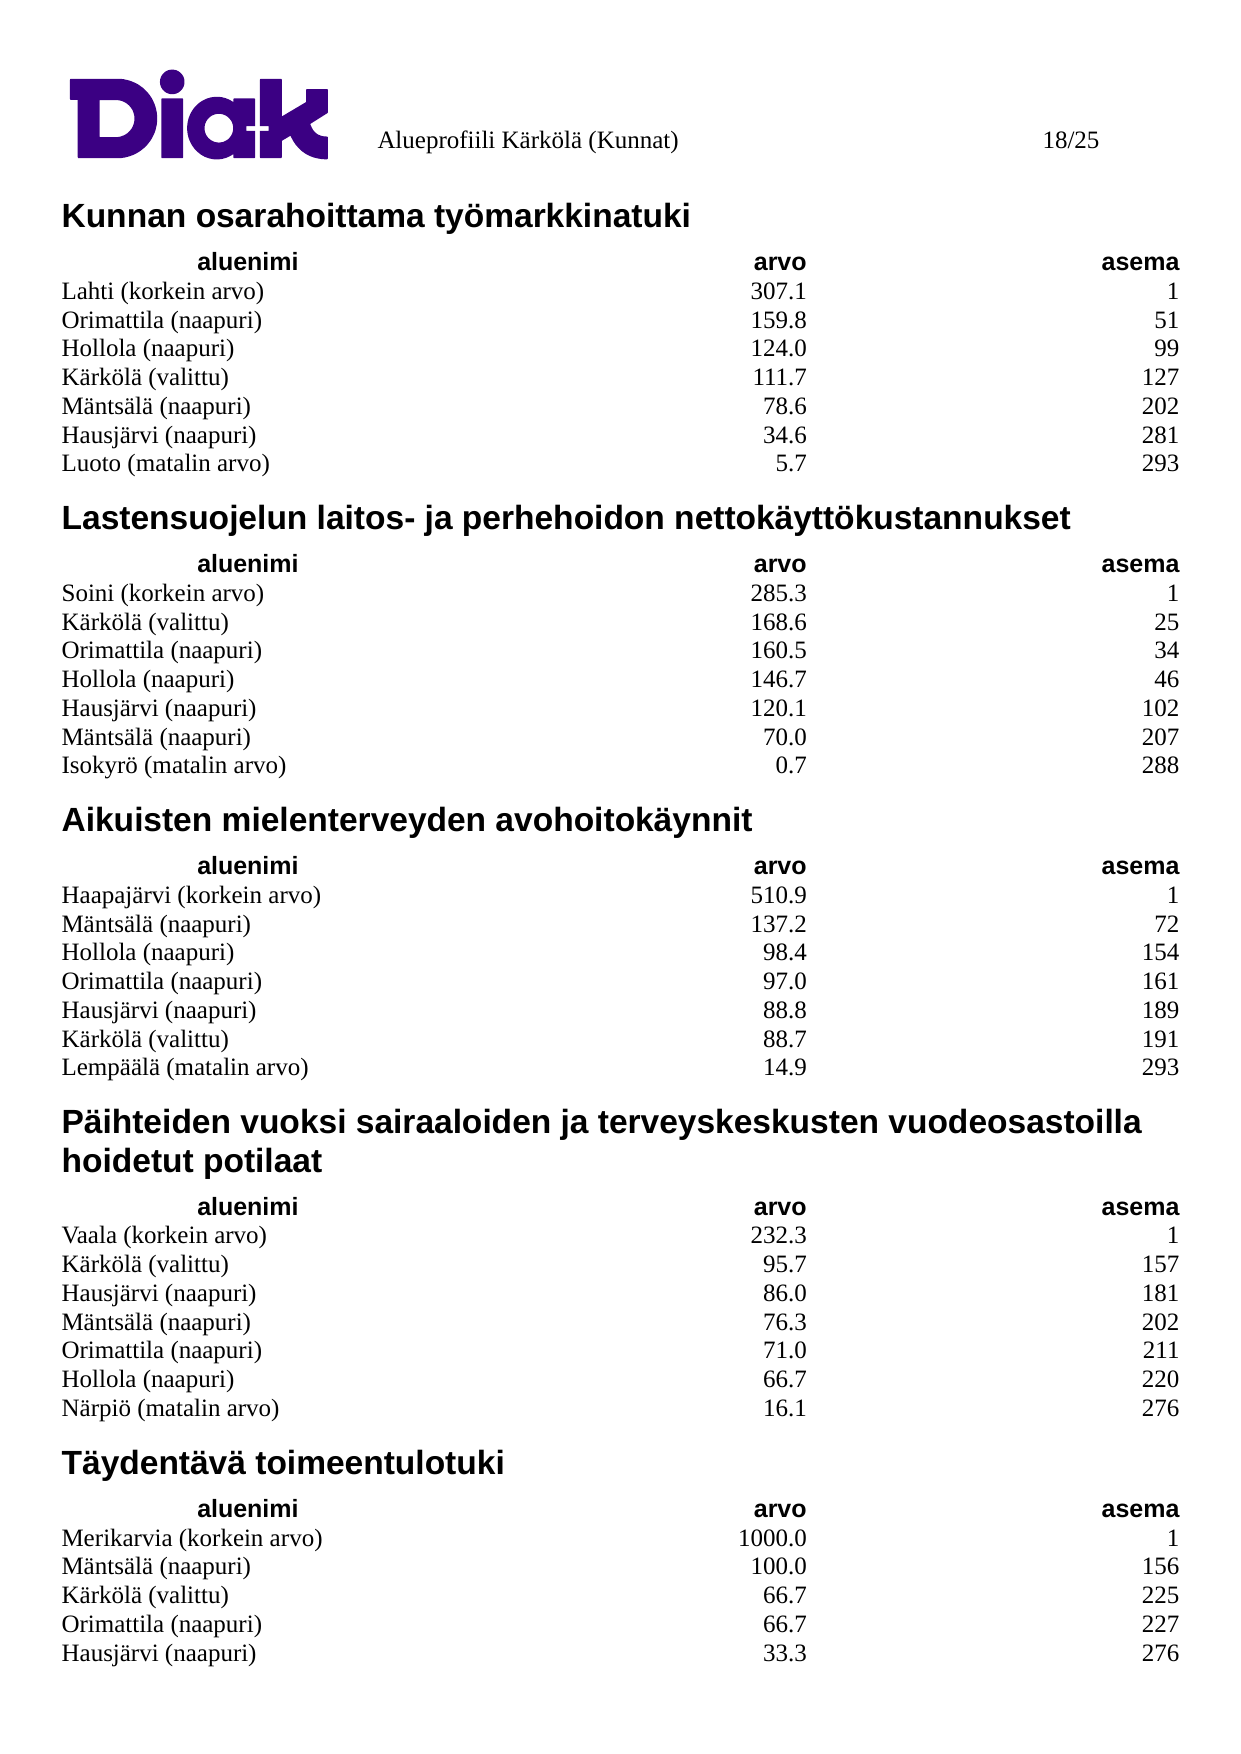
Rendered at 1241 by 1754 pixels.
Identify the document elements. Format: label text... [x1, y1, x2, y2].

table_cell 46 [806, 664, 1179, 693]
table_cell 160.5 [434, 636, 806, 664]
table_cell Hausjärvi (naapuri) [61, 1638, 434, 1666]
table_cell Hausjärvi (naapuri) [61, 693, 434, 722]
table_cell 168.6 [434, 607, 806, 636]
table_cell 510.9 [434, 880, 806, 909]
table_cell 14.9 [434, 1053, 806, 1081]
table_header aluenimi [61, 247, 434, 276]
table_cell Hausjärvi (naapuri) [61, 995, 434, 1024]
table_cell 211 [806, 1336, 1179, 1364]
table_cell 232.3 [434, 1221, 806, 1249]
table_cell 156 [806, 1551, 1179, 1580]
table_header asema [806, 549, 1179, 578]
subtitle Aikuisten mielenterveyden avohoitokäynnit [61, 800, 1179, 839]
table_cell 66.7 [434, 1580, 806, 1609]
subtitle Lastensuojelun laitos- ja perhehoidon nettokäyttökustannukset [61, 498, 1179, 537]
table_cell 307.1 [434, 276, 806, 305]
table_cell Hausjärvi (naapuri) [61, 1278, 434, 1307]
table_header arvo [434, 1494, 806, 1523]
table_header asema [806, 851, 1179, 880]
table_cell 293 [806, 449, 1179, 477]
table_cell Orimattila (naapuri) [61, 1609, 434, 1638]
table_cell 98.4 [434, 938, 806, 966]
table_cell Mäntsälä (naapuri) [61, 722, 434, 751]
table_cell 70.0 [434, 722, 806, 751]
table_header aluenimi [61, 549, 434, 578]
table_cell Kärkölä (valittu) [61, 607, 434, 636]
table_cell 0.7 [434, 751, 806, 779]
table_cell Orimattila (naapuri) [61, 305, 434, 333]
table_cell Lempäälä (matalin arvo) [61, 1053, 434, 1081]
table_cell 181 [806, 1278, 1179, 1307]
table_cell Kärkölä (valittu) [61, 1024, 434, 1052]
table_header asema [806, 1494, 1179, 1523]
table_cell 34.6 [434, 420, 806, 448]
table_cell Orimattila (naapuri) [61, 966, 434, 995]
table_header asema [806, 247, 1179, 276]
table_cell 1 [806, 578, 1179, 607]
table_cell 120.1 [434, 693, 806, 722]
table_cell 78.6 [434, 391, 806, 420]
table_cell Mäntsälä (naapuri) [61, 391, 434, 420]
subtitle Päihteiden vuoksi sairaaloiden ja terveyskeskusten vuodeosastoilla hoidetut potilaat [61, 1102, 1179, 1179]
table_header arvo [434, 247, 806, 276]
table_cell Haapajärvi (korkein arvo) [61, 880, 434, 909]
table_cell Vaala (korkein arvo) [61, 1221, 434, 1249]
table_cell 97.0 [434, 966, 806, 995]
table_cell 100.0 [434, 1551, 806, 1580]
table_header asema [806, 1192, 1179, 1221]
table_cell 293 [806, 1053, 1179, 1081]
table_cell 225 [806, 1580, 1179, 1609]
table_cell 157 [806, 1249, 1179, 1278]
table_cell 276 [806, 1638, 1179, 1666]
table_cell Isokyrö (matalin arvo) [61, 751, 434, 779]
table_cell 281 [806, 420, 1179, 448]
table_cell Kärkölä (valittu) [61, 362, 434, 391]
table_cell Mäntsälä (naapuri) [61, 1307, 434, 1336]
table_cell 127 [806, 362, 1179, 391]
table_cell 51 [806, 305, 1179, 333]
table_cell 146.7 [434, 664, 806, 693]
table_cell 189 [806, 995, 1179, 1024]
table_cell 227 [806, 1609, 1179, 1638]
table_cell 86.0 [434, 1278, 806, 1307]
table_cell 5.7 [434, 449, 806, 477]
table_cell Mäntsälä (naapuri) [61, 909, 434, 937]
table_cell 33.3 [434, 1638, 806, 1666]
table_cell 161 [806, 966, 1179, 995]
table_header aluenimi [61, 1192, 434, 1221]
table_cell Soini (korkein arvo) [61, 578, 434, 607]
table_cell Hausjärvi (naapuri) [61, 420, 434, 448]
table_cell 1 [806, 1523, 1179, 1551]
table_cell 76.3 [434, 1307, 806, 1336]
table_cell Luoto (matalin arvo) [61, 449, 434, 477]
table_cell 71.0 [434, 1336, 806, 1364]
subtitle Kunnan osarahoittama työmarkkinatuki [61, 196, 1179, 235]
table_cell Hollola (naapuri) [61, 334, 434, 362]
table_cell 66.7 [434, 1364, 806, 1393]
subtitle Täydentävä toimeentulotuki [61, 1443, 1179, 1481]
table_cell 1 [806, 276, 1179, 305]
table_header arvo [434, 1192, 806, 1221]
table_cell 72 [806, 909, 1179, 937]
table_cell 220 [806, 1364, 1179, 1393]
table_cell Hollola (naapuri) [61, 1364, 434, 1393]
table_cell 99 [806, 334, 1179, 362]
table_cell 25 [806, 607, 1179, 636]
table_cell 1000.0 [434, 1523, 806, 1551]
table_cell 202 [806, 391, 1179, 420]
table_cell Orimattila (naapuri) [61, 636, 434, 664]
table_cell 16.1 [434, 1393, 806, 1422]
table_header arvo [434, 549, 806, 578]
table_cell 34 [806, 636, 1179, 664]
table_cell Hollola (naapuri) [61, 938, 434, 966]
table_cell 102 [806, 693, 1179, 722]
table_header arvo [434, 851, 806, 880]
table_cell 111.7 [434, 362, 806, 391]
table_cell 124.0 [434, 334, 806, 362]
table_header aluenimi [61, 851, 434, 880]
table_cell 202 [806, 1307, 1179, 1336]
table_cell 66.7 [434, 1609, 806, 1638]
table_header aluenimi [61, 1494, 434, 1523]
table_cell Lahti (korkein arvo) [61, 276, 434, 305]
table_cell 276 [806, 1393, 1179, 1422]
table_cell 95.7 [434, 1249, 806, 1278]
table_cell 154 [806, 938, 1179, 966]
table_cell Mäntsälä (naapuri) [61, 1551, 434, 1580]
table_cell Merikarvia (korkein arvo) [61, 1523, 434, 1551]
table_cell 288 [806, 751, 1179, 779]
table_cell 207 [806, 722, 1179, 751]
table_cell 137.2 [434, 909, 806, 937]
table_cell Närpiö (matalin arvo) [61, 1393, 434, 1422]
table_cell 1 [806, 880, 1179, 909]
table_cell 1 [806, 1221, 1179, 1249]
table_cell 191 [806, 1024, 1179, 1052]
table_cell Orimattila (naapuri) [61, 1336, 434, 1364]
table_cell 88.7 [434, 1024, 806, 1052]
table_cell Hollola (naapuri) [61, 664, 434, 693]
table_cell 88.8 [434, 995, 806, 1024]
table_cell 285.3 [434, 578, 806, 607]
table_cell Kärkölä (valittu) [61, 1580, 434, 1609]
table_cell 159.8 [434, 305, 806, 333]
table_cell Kärkölä (valittu) [61, 1249, 434, 1278]
